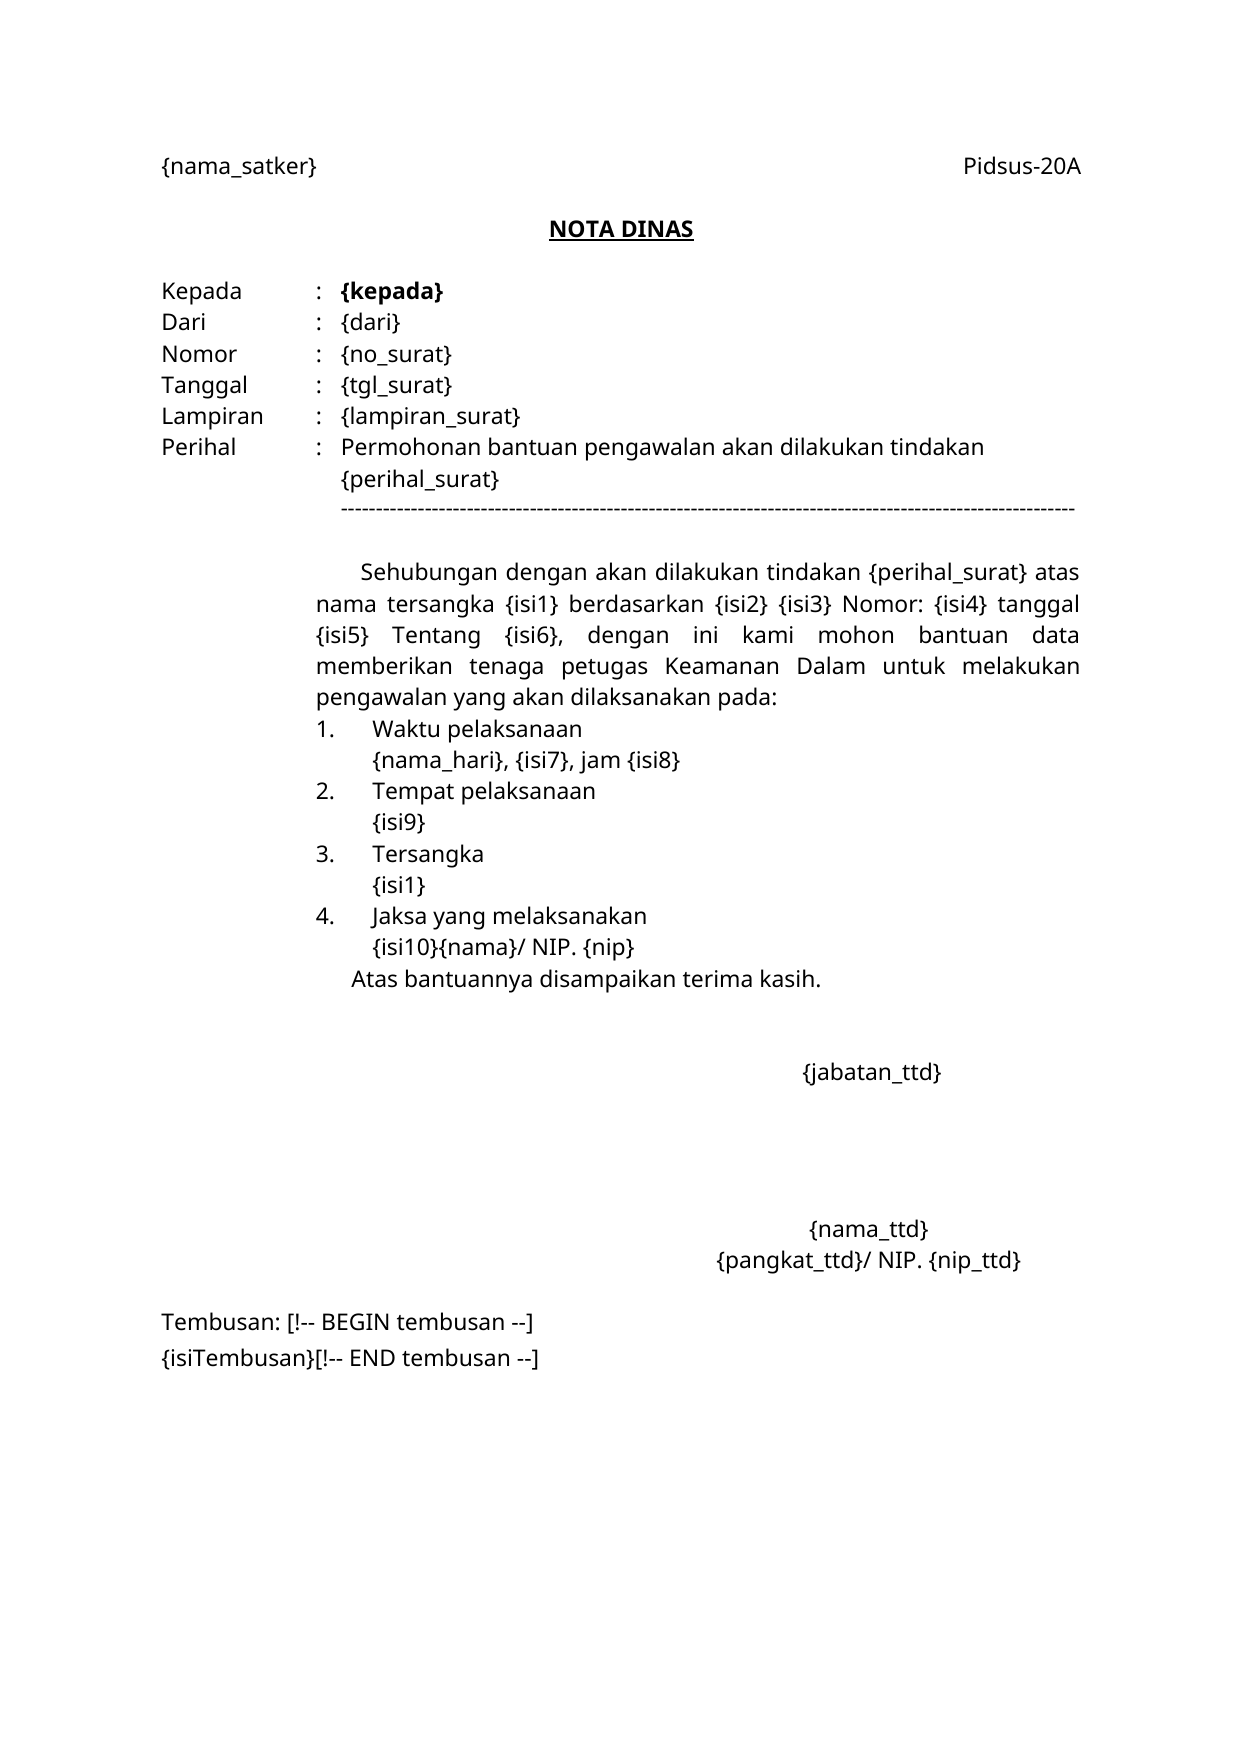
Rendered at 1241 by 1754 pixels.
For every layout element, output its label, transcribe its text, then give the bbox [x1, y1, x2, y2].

table_cell : [304, 431, 329, 494]
table_cell [650, 1088, 1087, 1212]
table_cell Jaksa yang melaksanakan [361, 900, 1092, 931]
table_cell [150, 494, 304, 525]
table_cell Tembusan: [!-- BEGIN tembusan --] {isiTembusan}[!-- END tembusan --] [150, 1306, 1092, 1373]
table_cell Nomor [150, 338, 304, 369]
table_cell {pangkat_ttd}/ NIP. {nip_ttd} [650, 1244, 1087, 1275]
table_cell Atas bantuannya disampaikan terima kasih. [304, 963, 1092, 994]
table_cell : [304, 306, 329, 337]
table_cell [150, 525, 1092, 556]
table_cell Tersangka [361, 838, 1092, 869]
table_cell {isi10}{nama}/ NIP. {nip} [361, 931, 1092, 962]
table_cell Waktu pelaksanaan [361, 713, 1092, 744]
table_cell Lampiran [150, 400, 304, 431]
table_cell [304, 869, 361, 900]
table_cell {kepada} [329, 275, 1092, 306]
table_cell [304, 931, 361, 962]
table_cell Permohonan bantuan pengawalan akan dilakukan tindakan {perihal_surat} [329, 431, 1092, 494]
table_cell [304, 744, 361, 775]
table_cell [150, 994, 1092, 1056]
table_cell Tempat pelaksanaan [361, 775, 1092, 806]
table_cell {tgl_surat} [329, 369, 1092, 400]
table_cell --------------------------------------------------------------------------------------------------------- [329, 494, 1092, 525]
table_cell 4. [304, 900, 361, 931]
table_header {jabatan_ttd} [650, 1056, 1087, 1087]
table_cell 1. [304, 713, 361, 744]
table_cell Sehubungan dengan akan dilakukan tindakan {perihal_surat} atas nama tersangka {isi1} berdasarkan {isi2} {isi3} Nomor: {isi4} tanggal {isi5} Tentang {isi6}, dengan ini kami mohon bantuan data memberikan tenaga petugas Keamanan Dalam untuk melakukan pengawalan yang akan dilaksanakan pada: [304, 556, 1092, 712]
table_cell : [304, 275, 329, 306]
table_cell Dari [150, 306, 304, 337]
table_cell {lampiran_surat} [329, 400, 1092, 431]
table_cell {nama_hari}, {isi7}, jam {isi8} [361, 744, 1092, 775]
table_cell {nama_ttd} [650, 1213, 1087, 1244]
table_cell [150, 556, 304, 994]
table_cell : [304, 400, 329, 431]
table_cell {isi1} [361, 869, 1092, 900]
table_cell Kepada [150, 275, 304, 306]
table_cell : [304, 338, 329, 369]
table_cell [304, 806, 361, 837]
table_header Pidsus-20A [929, 150, 1092, 181]
table_cell Tanggal [150, 369, 304, 400]
table_cell 2. [304, 775, 361, 806]
table_cell {dari} [329, 306, 1092, 337]
table_cell Perihal [150, 431, 304, 494]
table_cell {no_surat} [329, 338, 1092, 369]
table_cell 3. [304, 838, 361, 869]
table_cell [304, 494, 329, 525]
table_cell {isi9} [361, 806, 1092, 837]
table_cell NOTA DINAS [150, 181, 1092, 275]
table_header {nama_satker} [150, 150, 929, 181]
table_cell : [304, 369, 329, 400]
table_cell [150, 1056, 1092, 1306]
